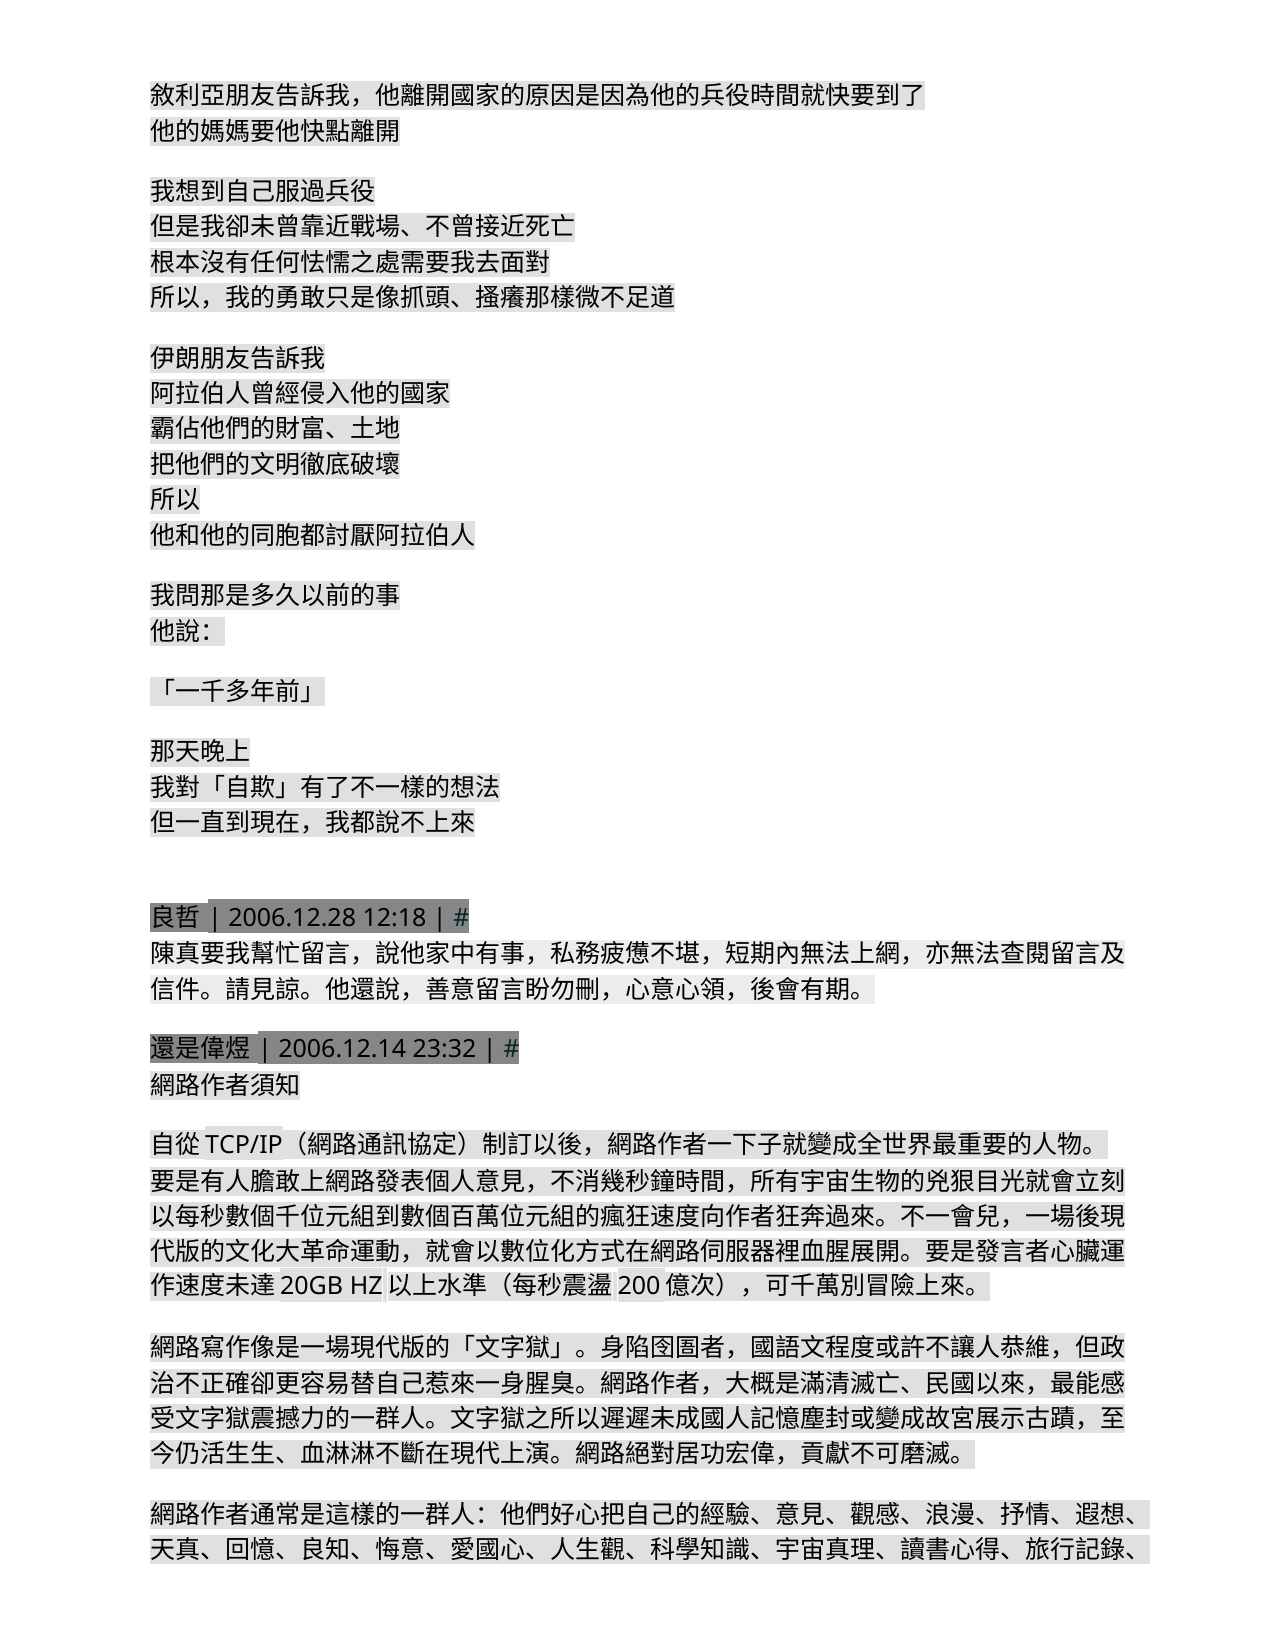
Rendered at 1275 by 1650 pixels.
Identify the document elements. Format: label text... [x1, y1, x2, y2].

text 「一千多年前」 [150, 671, 1125, 706]
text 我問那是多久以前的事 他說： [150, 575, 1125, 646]
text 陳真要我幫忙留言，說他家中有事，私務疲憊不堪，短期內無法上網，亦無法查閱留言及信件。請見諒。他還說，善意留言盼勿刪，心意心領，後會有期。 [150, 933, 1125, 1004]
text 網路寫作像是一場現代版的「文字獄」。身陷囹圄者，國語文程度或許不讓人恭維，但政治不正確卻更容易替自己惹來一身腥臭。網路作者，大概是滿清滅亡、民國以來，最能感受文字獄震撼力的一群人。文字獄之所以遲遲未成國人記憶塵封或變成故宮展示古蹟，至今仍活生生、血淋淋不斷在現代上演。網路絕對居功宏偉，貢獻不可磨滅。 [150, 1327, 1125, 1469]
text 網路作者通常是這樣的一群人：他們好心把自己的經驗、意見、觀感、浪漫、抒情、遐想、天真、回憶、良知、悔意、愛國心、人生觀、科學知識、宇宙真理、讀書心得、旅行記錄、滑稽糗事、一口怨氣、夢魘囈語辛苦敲打出來。其目的可能只是想自我檢討、練習作文、消磨時間、逃避社會、爭取注意、博得同情、發財成名、呼朋引伴、締結良緣、推廣四維八德、喚起國人良知、維護社會正義、促進世界和平，或和本人一樣，發發神經。但結果，往往不從人意。 [150, 1494, 1125, 1564]
text 我想到自己服過兵役 但是我卻未曾靠近戰場、不曾接近死亡 根本沒有任何怯懦之處需要我去面對 所以，我的勇敢只是像抓頭、搔癢那樣微不足道 [150, 171, 1125, 312]
text 那天晚上 我對「自欺」有了不一樣的想法 但一直到現在，我都說不上來 [150, 731, 1125, 873]
text 伊朗朋友告訴我 阿拉伯人曾經侵入他的國家 霸佔他們的財富、土地 把他們的文明徹底破壞 所以 他和他的同胞都討厭阿拉伯人 [150, 337, 1125, 550]
text 敘利亞朋友告訴我，他離開國家的原因是因為他的兵役時間就快要到了 他的媽媽要他快點離開 [150, 75, 1125, 146]
text 還是偉煜 | 2006.12.14 23:32 | # [150, 1029, 1125, 1064]
text 自從TCP/IP（網路通訊協定）制訂以後，網路作者一下子就變成全世界最重要的人物。要是有人膽敢上網路發表個人意見，不消幾秒鐘時間，所有宇宙生物的兇狠目光就會立刻以每秒數個千位元組到數個百萬位元組的瘋狂速度向作者狂奔過來。不一會兒，一場後現代版的文化大革命運動，就會以數位化方式在網路伺服器裡血腥展開。要是發言者心臟運作速度未達20GB HZ以上水準（每秒震盪200億次），可千萬別冒險上來。 [150, 1125, 1125, 1302]
text 網路作者須知 [150, 1064, 1125, 1100]
text 良哲 | 2006.12.28 12:18 | # [150, 898, 1125, 933]
